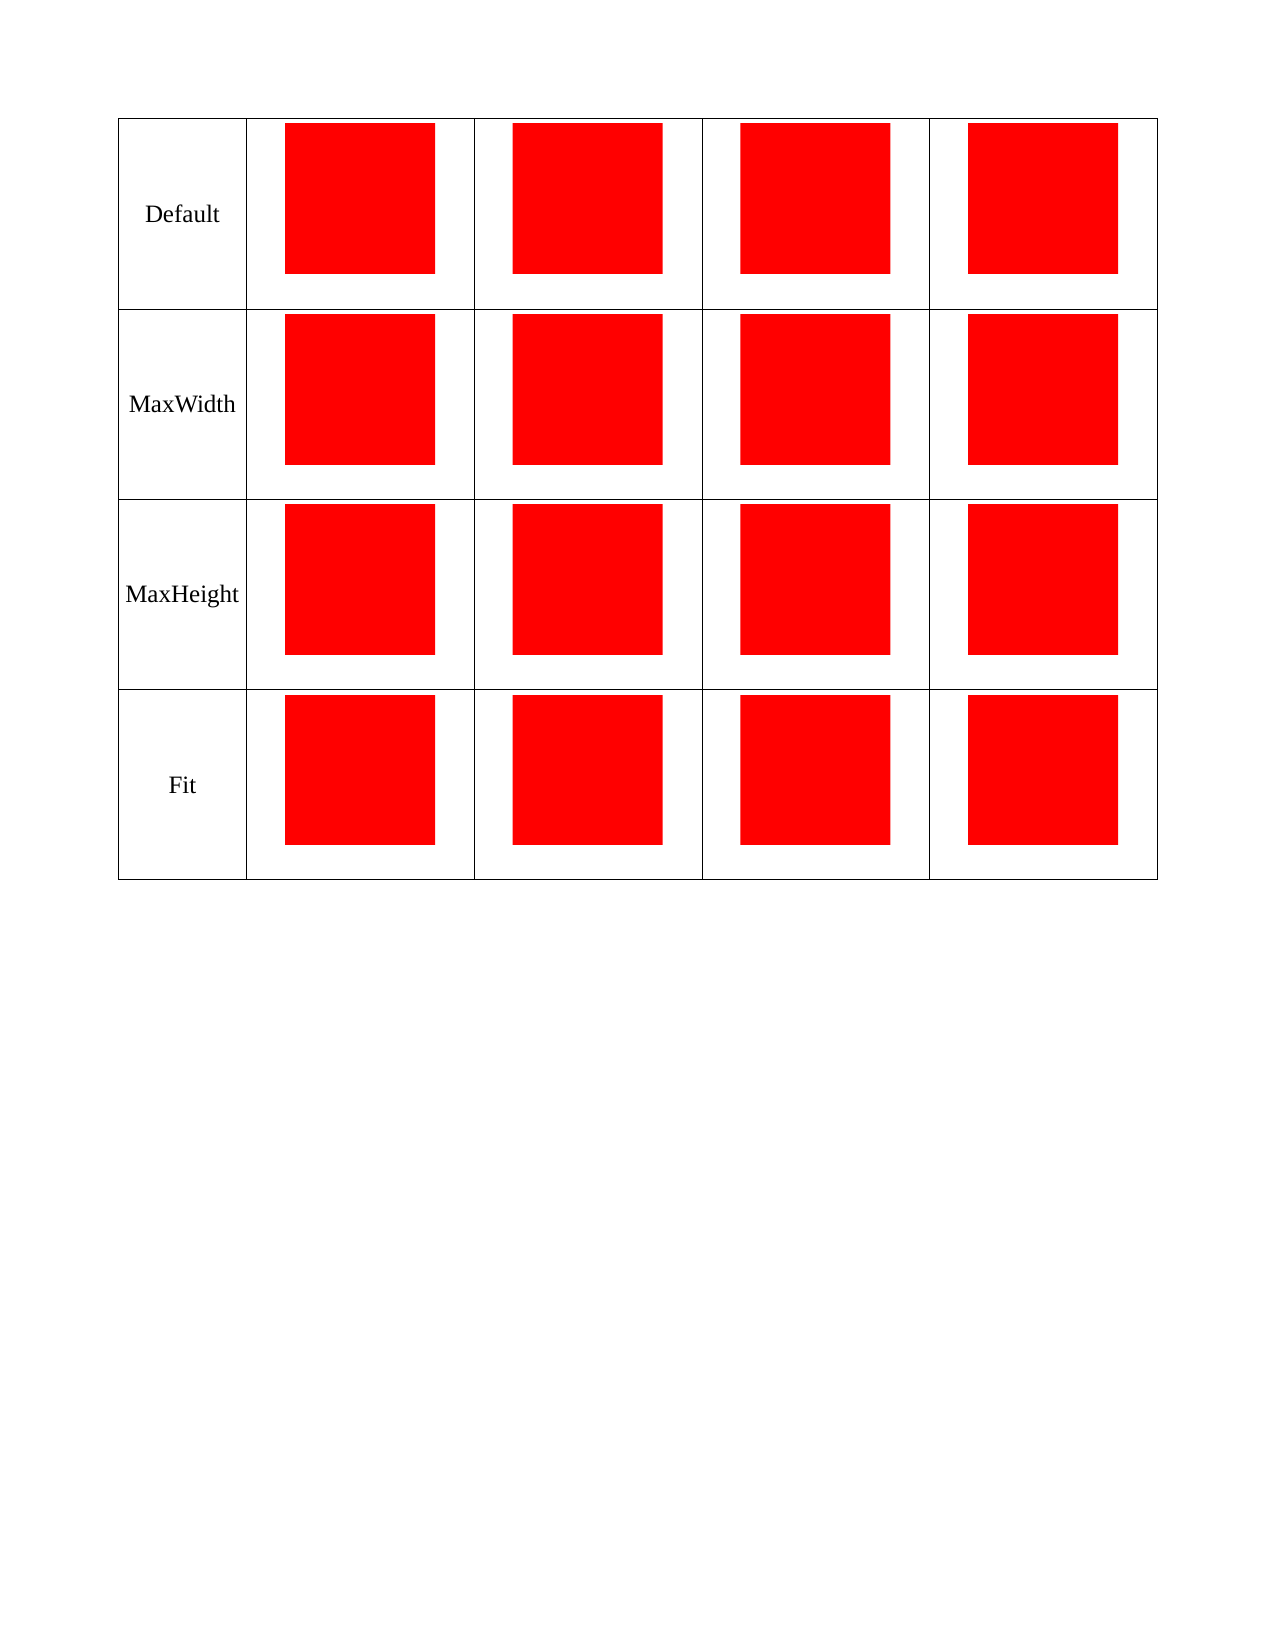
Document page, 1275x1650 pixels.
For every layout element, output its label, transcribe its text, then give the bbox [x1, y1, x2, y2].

table_cell [930, 655, 1157, 689]
picture [285, 314, 436, 465]
picture [740, 314, 891, 465]
table_cell MaxWidth [119, 310, 246, 499]
picture [512, 123, 663, 274]
table_header Default [119, 119, 246, 308]
table_cell [703, 690, 929, 879]
table_header [703, 119, 929, 308]
table_cell [930, 500, 1157, 504]
table_cell [475, 500, 702, 504]
picture [740, 123, 891, 274]
table_cell [247, 500, 474, 504]
table_cell [930, 505, 968, 654]
picture [968, 314, 1119, 465]
picture [968, 504, 1119, 655]
table_cell [436, 505, 474, 654]
picture [968, 123, 1119, 274]
table_cell [247, 505, 285, 654]
table_cell [703, 310, 929, 499]
table_header [475, 119, 702, 308]
table_cell [930, 690, 1157, 879]
picture [512, 695, 663, 845]
table_header [930, 119, 1157, 308]
picture [740, 504, 891, 655]
table_cell [663, 505, 702, 654]
picture [512, 504, 663, 655]
table_cell [475, 505, 512, 654]
table_cell [1119, 505, 1157, 654]
table_cell [247, 690, 474, 879]
picture [968, 695, 1119, 845]
table_cell [703, 500, 929, 504]
picture [285, 695, 436, 845]
picture [285, 123, 436, 274]
table_cell [247, 655, 474, 689]
table_cell [930, 310, 1157, 499]
table_cell [475, 310, 702, 499]
picture [740, 695, 891, 845]
picture [285, 504, 436, 655]
table_cell [247, 310, 474, 499]
table_cell [475, 655, 702, 689]
table_cell [475, 690, 702, 879]
table_cell [891, 505, 929, 654]
table_cell [703, 505, 740, 654]
table_cell [703, 655, 929, 689]
table_cell MaxHeight [119, 500, 246, 689]
table_cell Fit [119, 690, 246, 879]
table_header [247, 119, 474, 308]
picture [512, 314, 663, 465]
